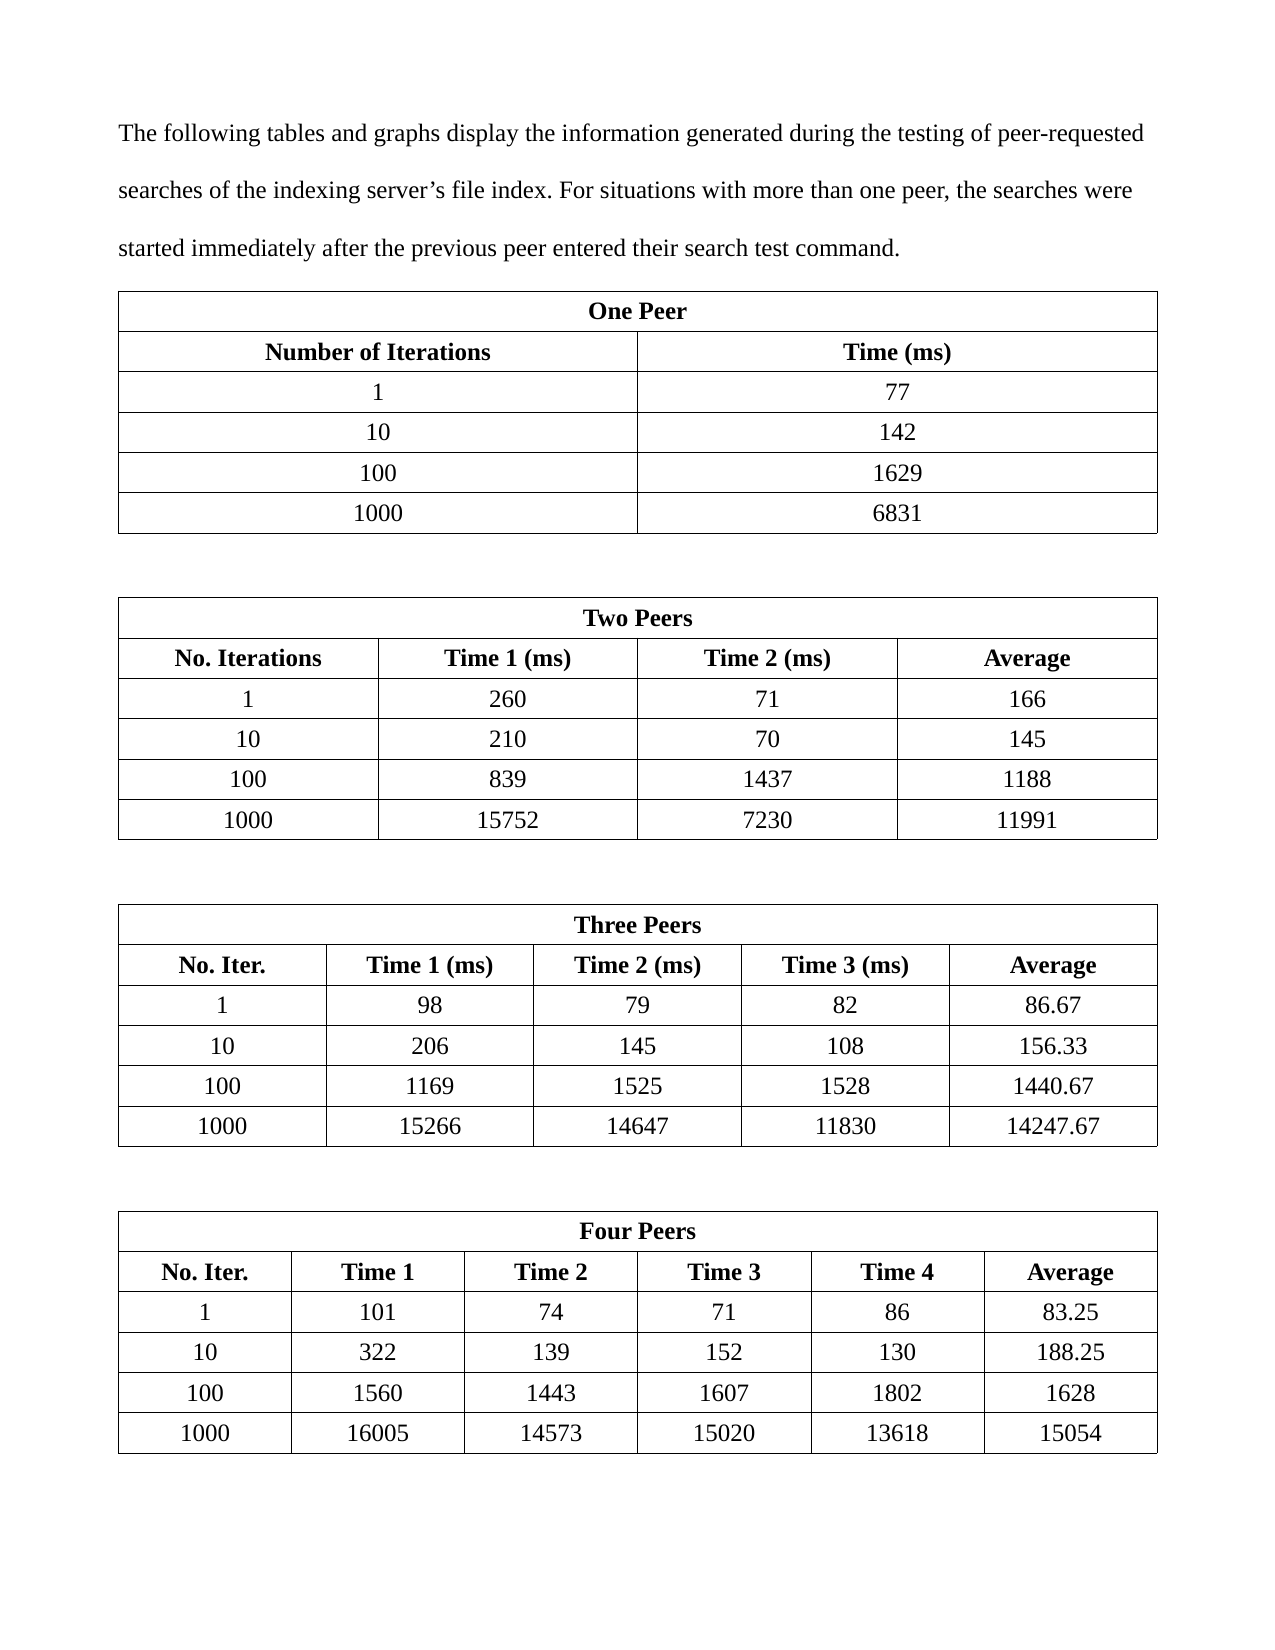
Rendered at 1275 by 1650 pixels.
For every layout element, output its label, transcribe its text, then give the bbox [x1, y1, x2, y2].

table_cell 86.67 [950, 986, 1157, 1025]
table_cell Time 1 (ms) [327, 945, 533, 984]
table_cell 16005 [292, 1413, 464, 1452]
table_cell 15054 [985, 1413, 1157, 1452]
table_cell 1802 [812, 1373, 984, 1412]
table_cell 6831 [638, 493, 1157, 532]
table_cell 1607 [638, 1373, 811, 1412]
table_cell 15266 [327, 1107, 533, 1146]
table_cell 83.25 [985, 1292, 1157, 1332]
table_cell No. Iter. [119, 1252, 291, 1291]
table_header Two Peers [119, 598, 1157, 638]
table_cell 11830 [742, 1107, 949, 1146]
table_cell 130 [812, 1333, 984, 1372]
table_cell Time 3 [638, 1252, 811, 1291]
table_cell 1169 [327, 1066, 533, 1106]
table_cell 1000 [119, 800, 378, 839]
table_cell 1560 [292, 1373, 464, 1412]
table_cell 322 [292, 1333, 464, 1372]
table_cell 70 [638, 719, 897, 758]
table_cell 1000 [119, 493, 637, 532]
table_cell Time 3 (ms) [742, 945, 949, 984]
table_cell 7230 [638, 800, 897, 839]
table_cell Time 2 (ms) [534, 945, 741, 984]
table_cell 156.33 [950, 1026, 1157, 1065]
text The following tables and graphs display the information generated during the testing of peer-requested searches of the indexing server’s file index. For situations with more than one peer, the searches were started immediately after the previous peer entered their search test command. [118, 118, 1157, 262]
table_cell 139 [465, 1333, 637, 1372]
table_cell 1000 [119, 1413, 291, 1452]
table_cell 98 [327, 986, 533, 1025]
table_cell 145 [534, 1026, 741, 1065]
table_cell 10 [119, 1026, 326, 1065]
table_cell 1437 [638, 760, 897, 799]
table_cell 1443 [465, 1373, 637, 1412]
table_cell 71 [638, 679, 897, 718]
table_cell 145 [898, 719, 1157, 758]
table_cell 839 [379, 760, 637, 799]
table_cell 142 [638, 413, 1157, 452]
table_cell 11991 [898, 800, 1157, 839]
table_cell 101 [292, 1292, 464, 1332]
table_cell 100 [119, 1066, 326, 1106]
table_cell 14647 [534, 1107, 741, 1146]
table_cell 210 [379, 719, 637, 758]
table_cell 10 [119, 719, 378, 758]
table_cell 71 [638, 1292, 811, 1332]
table_cell 100 [119, 1373, 291, 1412]
table_cell Time (ms) [638, 332, 1157, 371]
table_cell 206 [327, 1026, 533, 1065]
table_cell No. Iterations [119, 639, 378, 678]
table_cell 86 [812, 1292, 984, 1332]
table_cell 166 [898, 679, 1157, 718]
table_header One Peer [119, 292, 1157, 331]
table_cell 1629 [638, 453, 1157, 492]
table_header Three Peers [119, 905, 1157, 944]
table_cell 10 [119, 413, 637, 452]
table_cell 15752 [379, 800, 637, 839]
table_cell Time 2 [465, 1252, 637, 1291]
table_cell 260 [379, 679, 637, 718]
table_cell 1525 [534, 1066, 741, 1106]
table_cell 15020 [638, 1413, 811, 1452]
table_cell 82 [742, 986, 949, 1025]
table_cell 152 [638, 1333, 811, 1372]
table_cell 188.25 [985, 1333, 1157, 1372]
table_cell 1440.67 [950, 1066, 1157, 1106]
table_cell 10 [119, 1333, 291, 1372]
table_cell 79 [534, 986, 741, 1025]
table_cell Time 1 (ms) [379, 639, 637, 678]
table_cell 74 [465, 1292, 637, 1332]
table_cell 1 [119, 1292, 291, 1332]
table_cell 1 [119, 679, 378, 718]
table_cell 77 [638, 372, 1157, 412]
table_cell 14573 [465, 1413, 637, 1452]
table_header Four Peers [119, 1212, 1157, 1251]
table_cell Number of Iterations [119, 332, 637, 371]
table_cell Time 4 [812, 1252, 984, 1291]
table_cell 1 [119, 372, 637, 412]
table_cell Time 1 [292, 1252, 464, 1291]
table_cell 108 [742, 1026, 949, 1065]
table_cell 14247.67 [950, 1107, 1157, 1146]
table_cell 1628 [985, 1373, 1157, 1412]
table_cell Average [898, 639, 1157, 678]
table_cell 1528 [742, 1066, 949, 1106]
table_cell 100 [119, 453, 637, 492]
table_cell 100 [119, 760, 378, 799]
table_cell 13618 [812, 1413, 984, 1452]
table_cell 1000 [119, 1107, 326, 1146]
table_cell Average [985, 1252, 1157, 1291]
table_cell 1188 [898, 760, 1157, 799]
table_cell Average [950, 945, 1157, 984]
table_cell 1 [119, 986, 326, 1025]
table_cell No. Iter. [119, 945, 326, 984]
table_cell Time 2 (ms) [638, 639, 897, 678]
